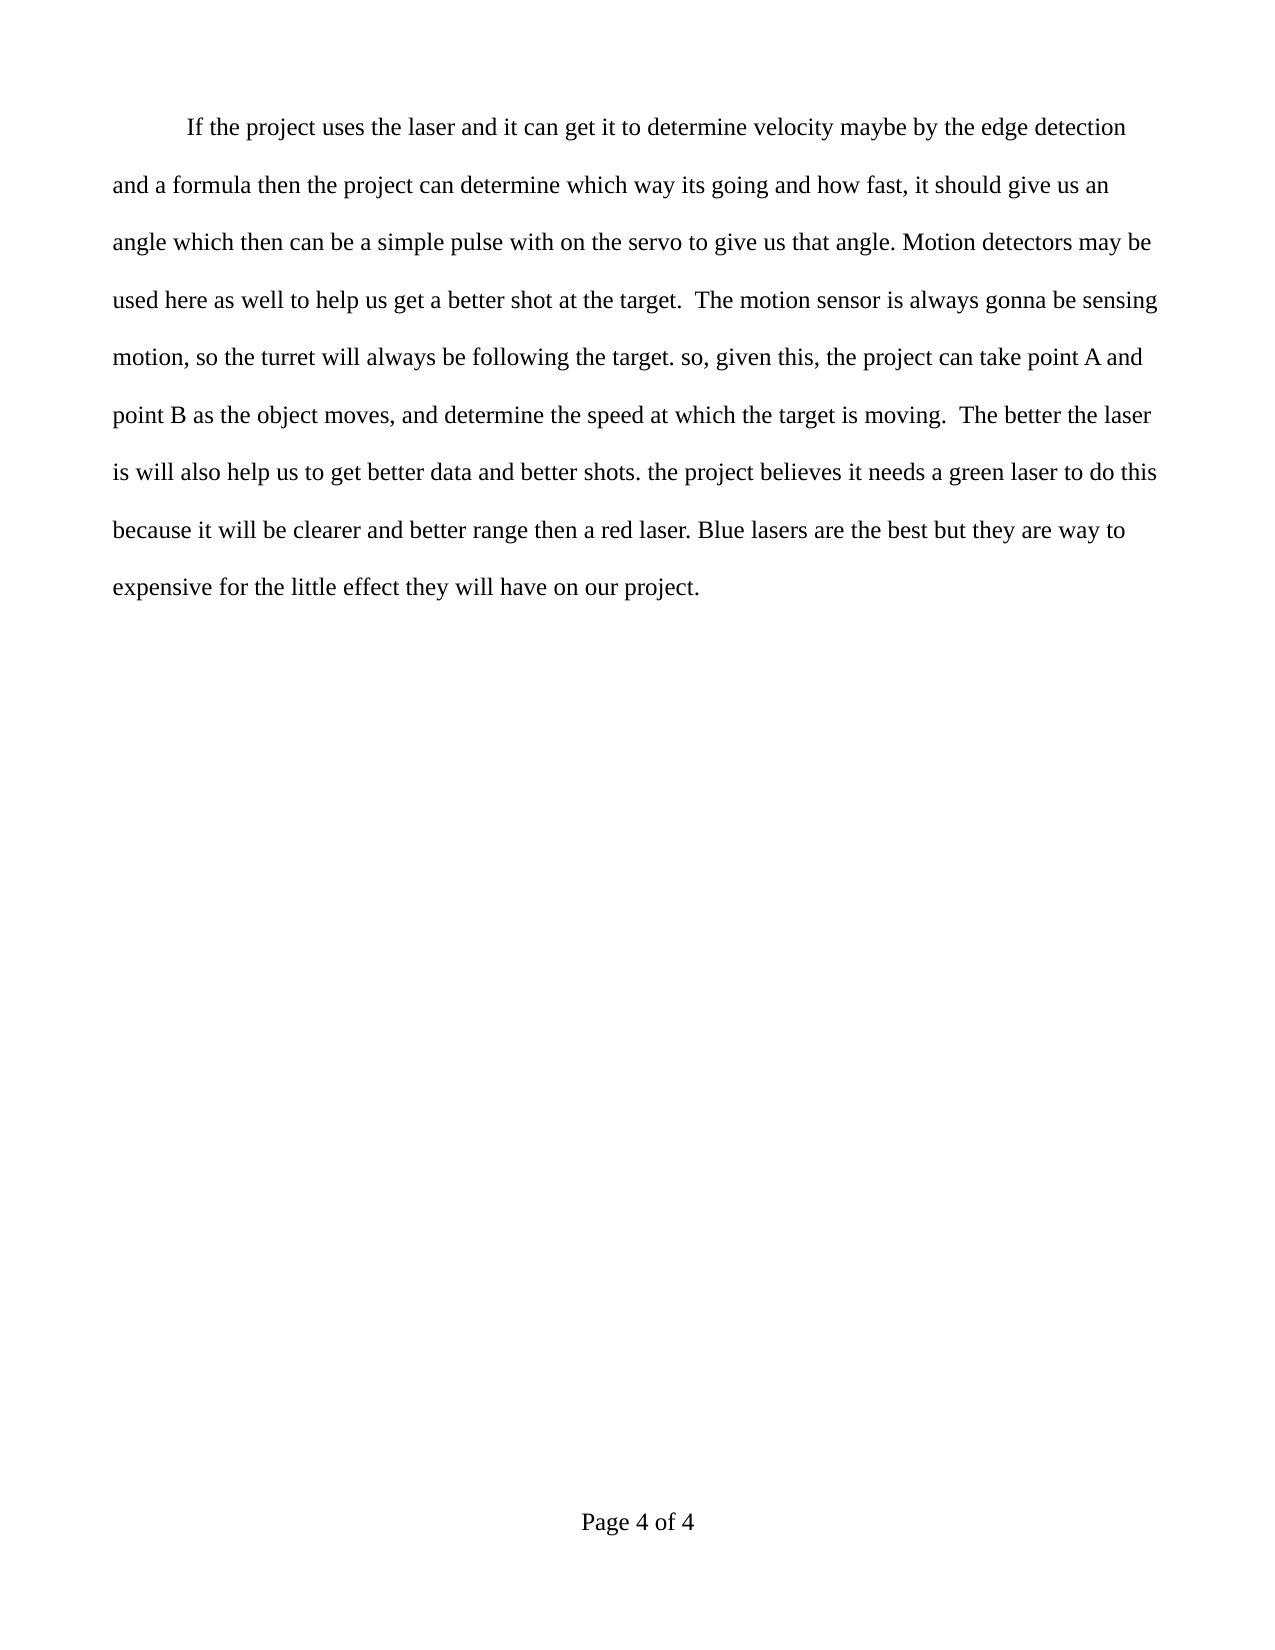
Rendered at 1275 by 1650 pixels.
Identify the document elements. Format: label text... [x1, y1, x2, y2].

text If the project uses the laser and it can get it to determine velocity maybe by the edge detection and a formula then the project can determine which way its going and how fast, it should give us an angle which then can be a simple pulse with on the servo to give us that angle. Motion detectors may be used here as well to help us get a better shot at the target. The motion sensor is always gonna be sensing motion, so the turret will always be following the target. so, given this, the project can take point A and point B as the object moves, and determine the speed at which the target is moving. The better the laser is will also help us to get better data and better shots. the project believes it needs a green laser to do this because it will be clearer and better range then a red laser. Blue lasers are the best but they are way to expensive for the little effect they will have on our project. [112, 112, 1162, 601]
